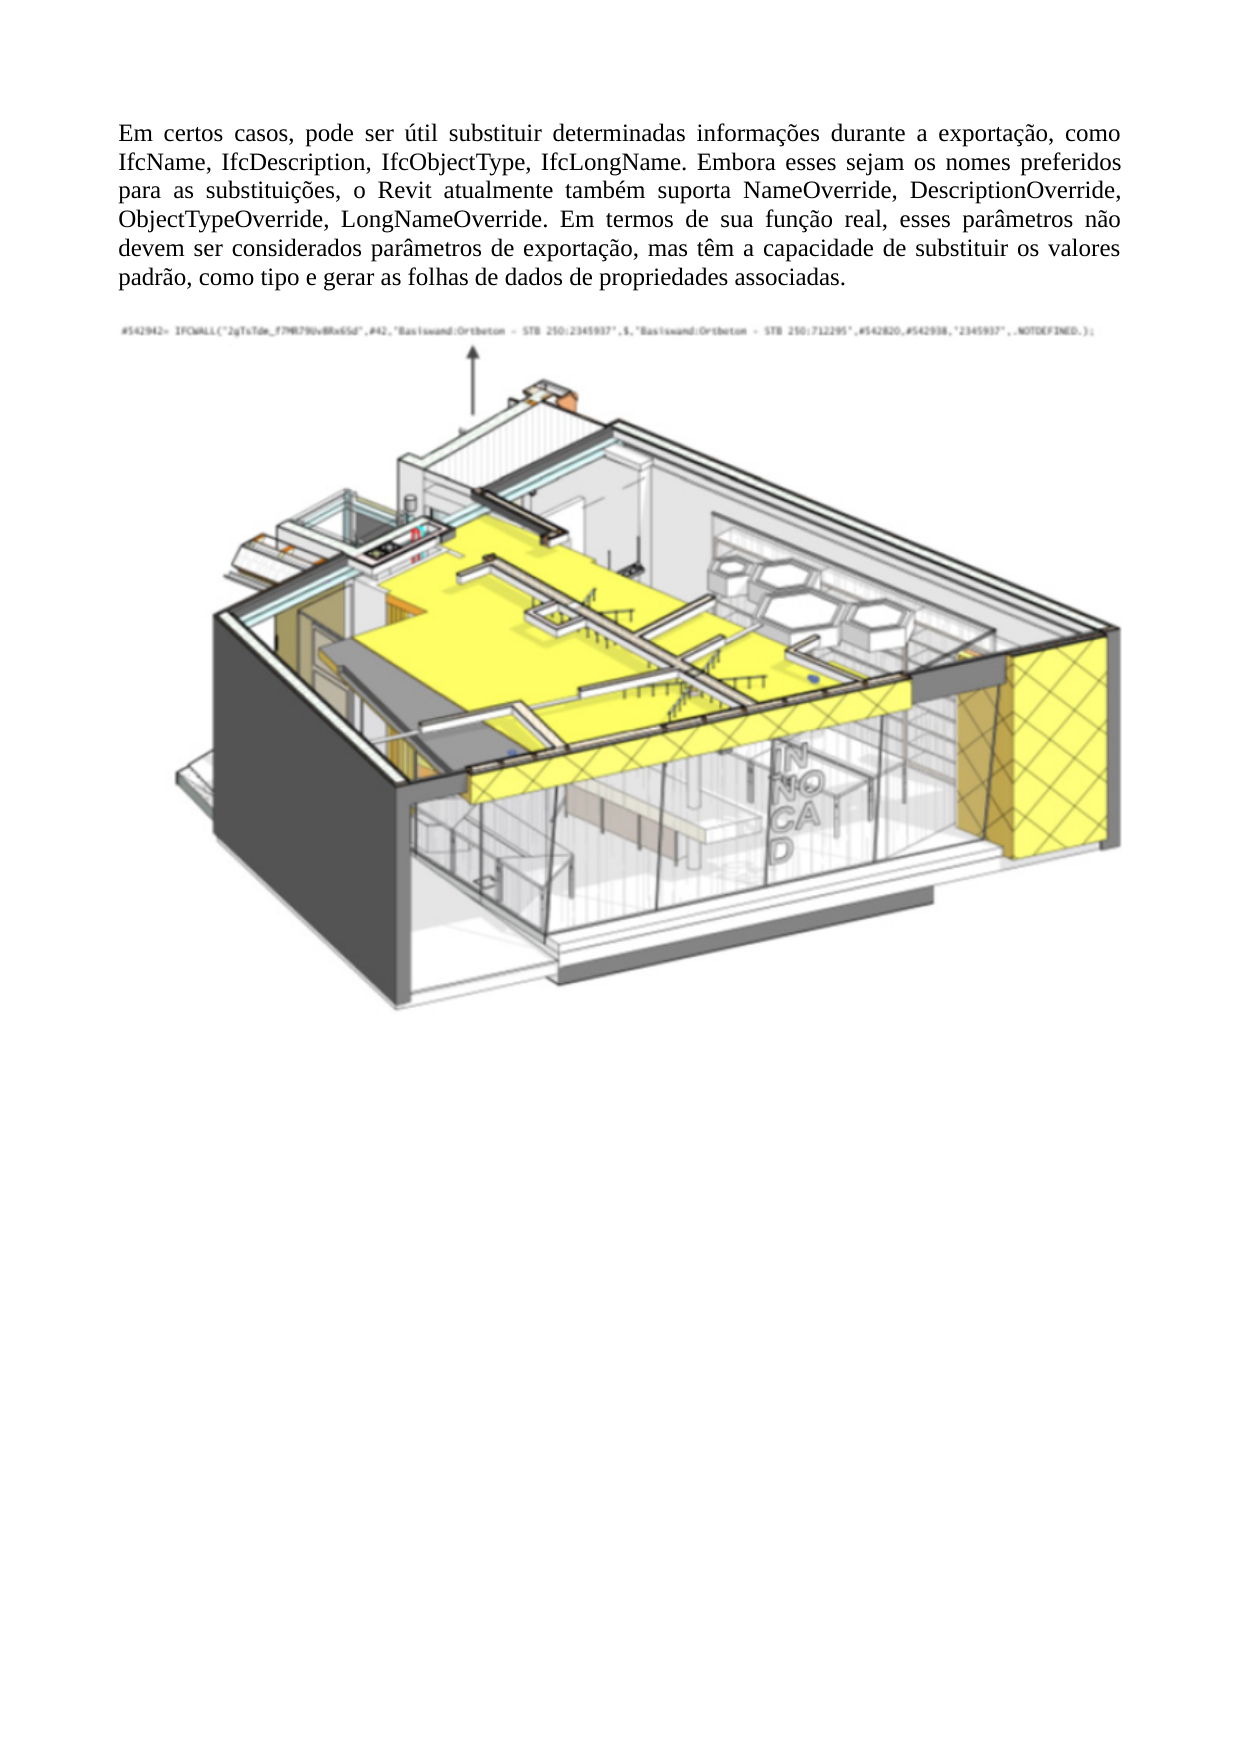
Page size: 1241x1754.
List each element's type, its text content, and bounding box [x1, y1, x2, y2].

picture [118, 319, 1123, 1019]
text Em certos casos, pode ser útil substituir determinadas informações durante a exportação, como IfcName, IfcDescription, IfcObjectType, IfcLongName. Embora esses sejam os nomes preferidos para as substituições, o Revit atualmente também suporta NameOverride, DescriptionOverride, ObjectTypeOverride, LongNameOverride. Em termos de sua função real, esses parâmetros não devem ser considerados parâmetros de exportação, mas têm a capacidade de substituir os valores padrão, como tipo e gerar as folhas de dados de propriedades associadas. [118, 118, 1122, 291]
